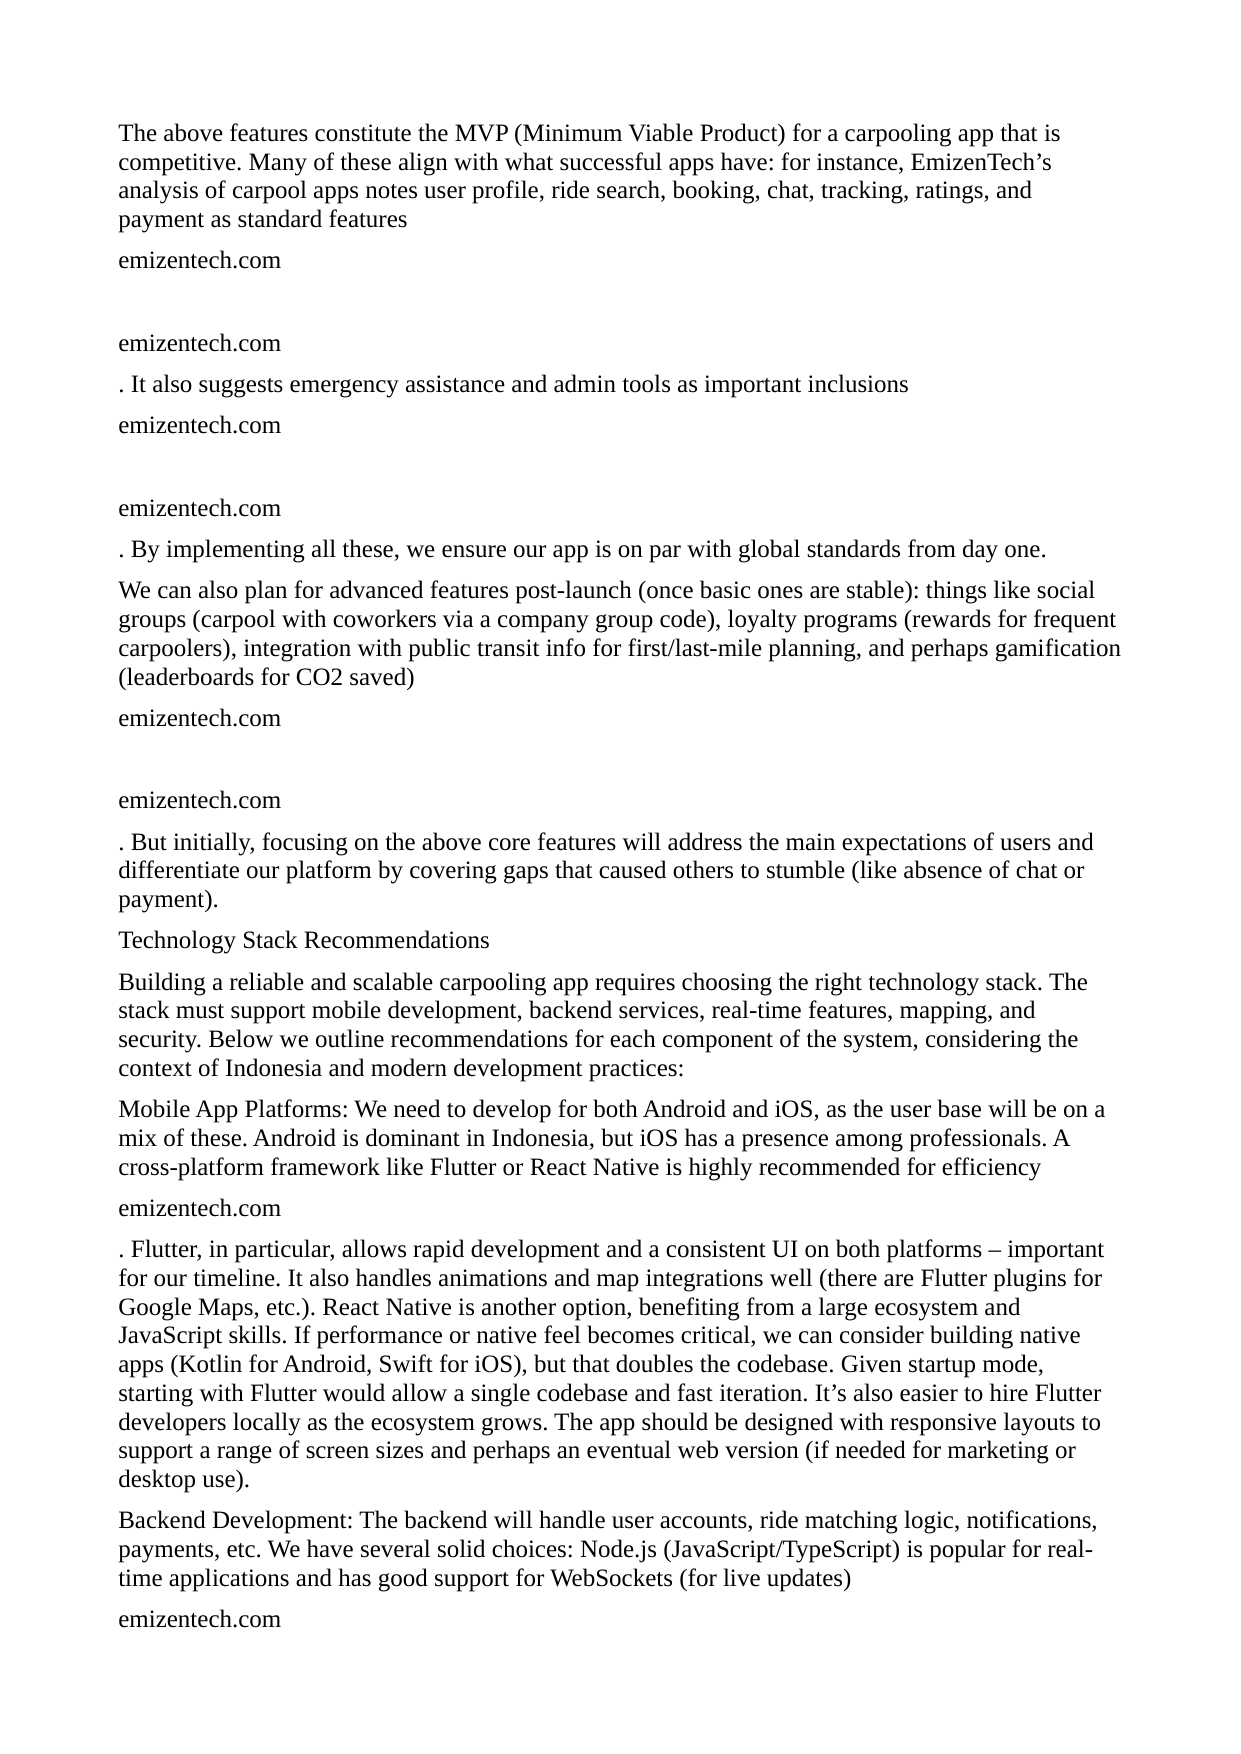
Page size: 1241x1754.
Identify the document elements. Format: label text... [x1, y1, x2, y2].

text . Flutter, in particular, allows rapid development and a consistent UI on both platforms – important for our timeline. It also handles animations and map integrations well (there are Flutter plugins for Google Maps, etc.). React Native is another option, benefiting from a large ecosystem and JavaScript skills. If performance or native feel becomes critical, we can consider building native apps (Kotlin for Android, Swift for iOS), but that doubles the codebase. Given startup mode, starting with Flutter would allow a single codebase and fast iteration. It’s also easier to hire Flutter developers locally as the ecosystem grows. The app should be designed with responsive layouts to support a range of screen sizes and perhaps an eventual web version (if needed for marketing or desktop use). [118, 1234, 1122, 1493]
text . It also suggests emergency assistance and admin tools as important inclusions​ [118, 369, 1122, 398]
text ​ [118, 287, 1122, 316]
text We can also plan for advanced features post-launch (once basic ones are stable): things like social groups (carpool with coworkers via a company group code), loyalty programs (rewards for frequent carpoolers), integration with public transit info for first/last-mile planning, and perhaps gamification (leaderboards for CO2 saved)​ [118, 576, 1122, 691]
text emizentech.com [118, 246, 1122, 274]
text ​ [118, 452, 1122, 481]
text emizentech.com [118, 1193, 1122, 1222]
text emizentech.com [118, 411, 1122, 439]
text Building a reliable and scalable carpooling app requires choosing the right technology stack. The stack must support mobile development, backend services, real-time features, mapping, and security. Below we outline recommendations for each component of the system, considering the context of Indonesia and modern development practices: [118, 967, 1122, 1082]
text emizentech.com [118, 493, 1122, 522]
text Backend Development: The backend will handle user accounts, ride matching logic, notifications, payments, etc. We have several solid choices: Node.js (JavaScript/TypeScript) is popular for real-time applications and has good support for WebSockets (for live updates)​ [118, 1506, 1122, 1592]
text Mobile App Platforms: We need to develop for both Android and iOS, as the user base will be on a mix of these. Android is dominant in Indonesia, but iOS has a presence among professionals. A cross-platform framework like Flutter or React Native is highly recommended for efficiency​ [118, 1094, 1122, 1181]
text . By implementing all these, we ensure our app is on par with global standards from day one. [118, 534, 1122, 563]
text emizentech.com [118, 786, 1122, 814]
text emizentech.com [118, 1604, 1122, 1633]
text emizentech.com [118, 703, 1122, 732]
text . But initially, focusing on the above core features will address the main expectations of users and differentiate our platform by covering gaps that caused others to stumble (like absence of chat or payment). [118, 827, 1122, 913]
text The above features constitute the MVP (Minimum Viable Product) for a carpooling app that is competitive. Many of these align with what successful apps have: for instance, EmizenTech’s analysis of carpool apps notes user profile, ride search, booking, chat, tracking, ratings, and payment as standard features​ [118, 118, 1122, 233]
text emizentech.com [118, 328, 1122, 357]
text ​ [118, 744, 1122, 773]
text Technology Stack Recommendations [118, 926, 1122, 954]
